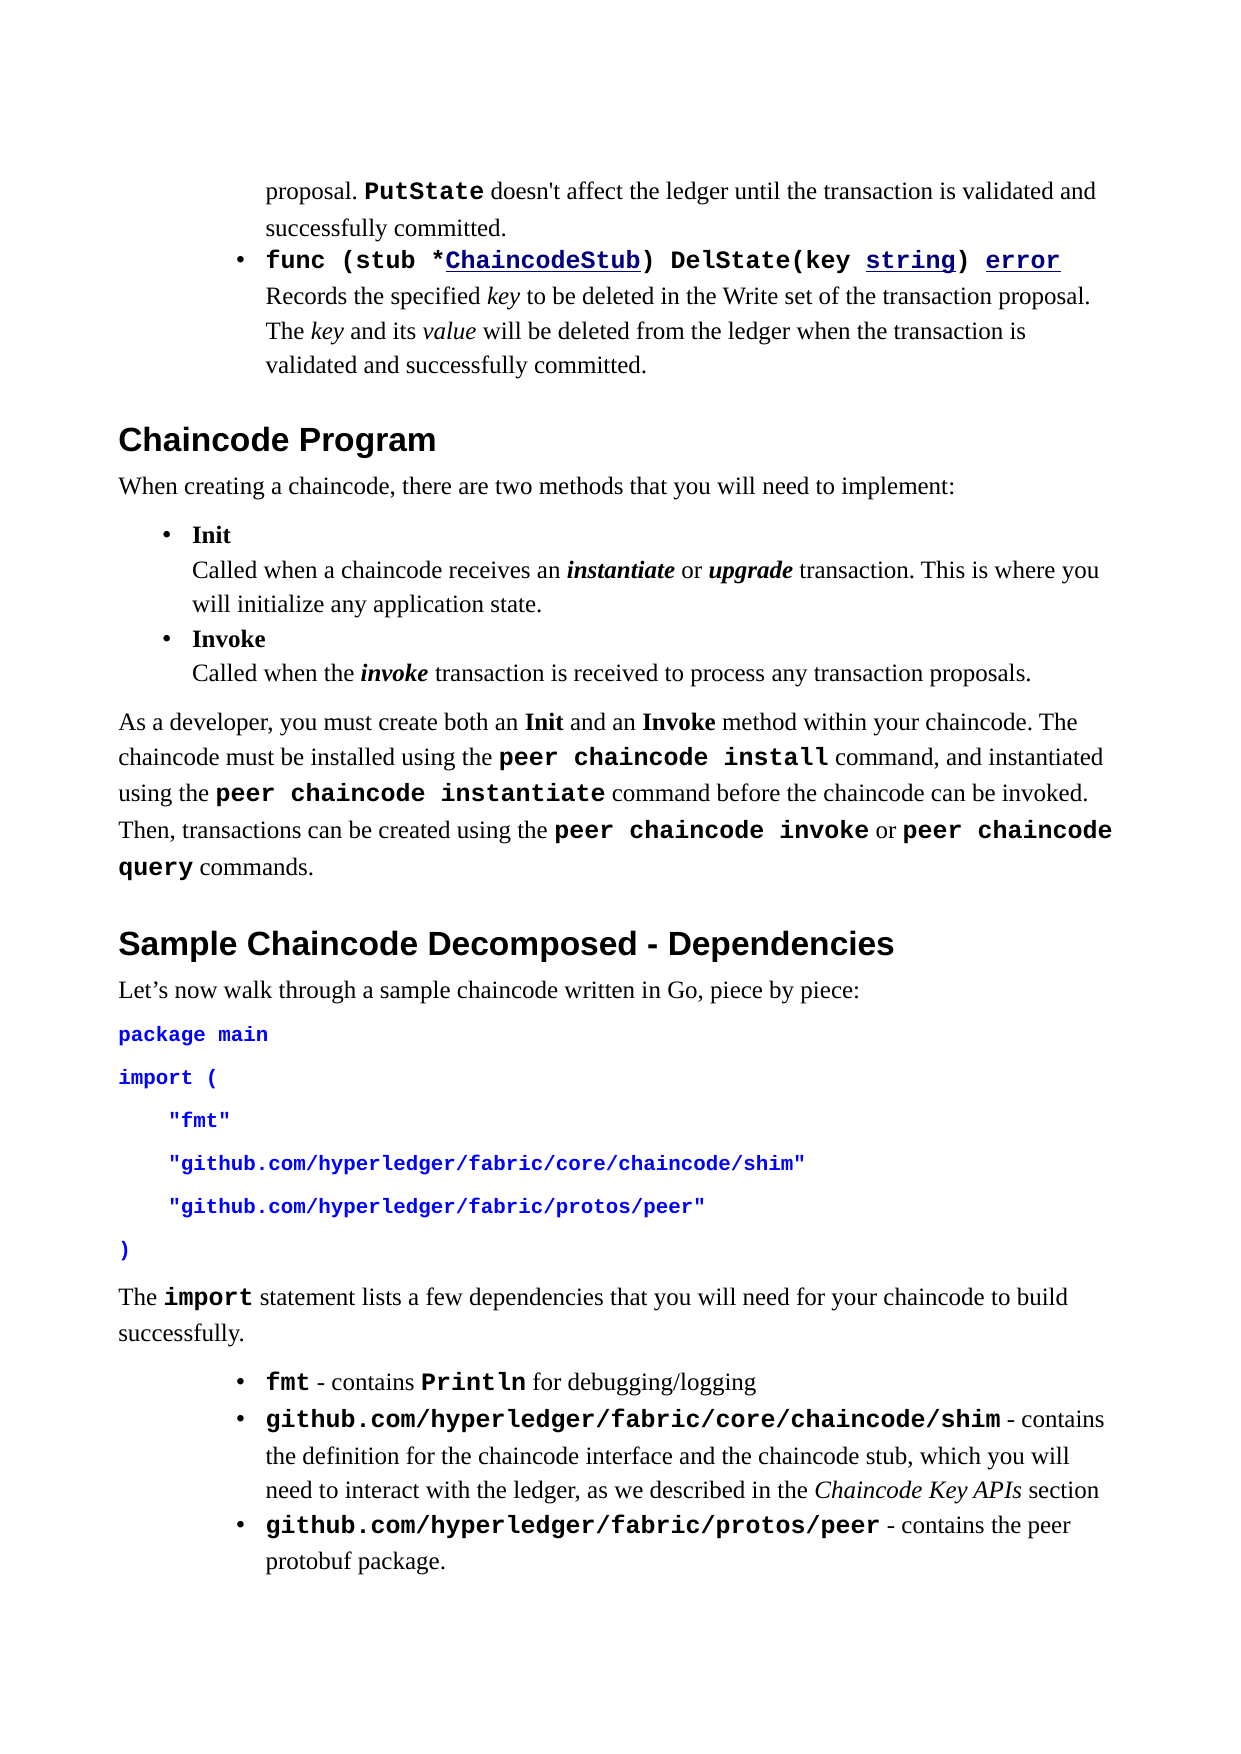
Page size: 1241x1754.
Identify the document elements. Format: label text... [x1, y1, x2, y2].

list Invoke Called when the invoke transaction is received to process any transaction proposals. [162, 624, 1122, 687]
text The import statement lists a few dependencies that you will need for your chaincode to build successfully. [118, 1282, 1122, 1347]
list func (stub *ChaincodeStub) DelState(key string) error Records the specified key to be deleted in the Write set of the transaction proposal. The key and its value will be deleted from the ledger when the transaction is validated and successfully committed. [236, 247, 1122, 379]
text Let’s now walk through a sample chaincode written in Go, piece by piece: [118, 975, 1122, 1004]
list github.com/hyperledger/fabric/protos/peer - contains the peer protobuf package. [236, 1510, 1122, 1575]
text When creating a chaincode, there are two methods that you will need to implement: [118, 471, 1122, 500]
text "github.com/hyperledger/fabric/protos/peer" [118, 1196, 1122, 1219]
text ) [118, 1239, 1122, 1262]
text import ( [118, 1067, 1122, 1091]
list fmt - contains Println for debugging/logging [236, 1367, 1122, 1398]
text As a developer, you must create both an Init and an Invoke method within your chaincode. The chaincode must be installed using the peer chaincode install command, and instantiated using the peer chaincode instantiate command before the chaincode can be invoked. Then, transactions can be created using the peer chaincode invoke or peer chaincode query commands. [118, 707, 1122, 882]
list Init Called when a chaincode receives an instantiate or upgrade transaction. This is where you will initialize any application state. [162, 521, 1122, 618]
list github.com/hyperledger/fabric/core/chaincode/shim - contains the definition for the chaincode interface and the chaincode stub, which you will need to interact with the ledger, as we described in the Chaincode Key APIs section [236, 1404, 1122, 1504]
list proposal. PutState doesn't affect the ledger until the transaction is validated and successfully committed. [236, 176, 1122, 242]
text package main [118, 1024, 1122, 1048]
text "github.com/hyperledger/fabric/core/chaincode/shim" [118, 1153, 1122, 1177]
subtitle Chaincode Program [118, 420, 1122, 459]
subtitle Sample Chaincode Decomposed - Dependencies [118, 924, 1122, 963]
text "fmt" [118, 1110, 1122, 1134]
